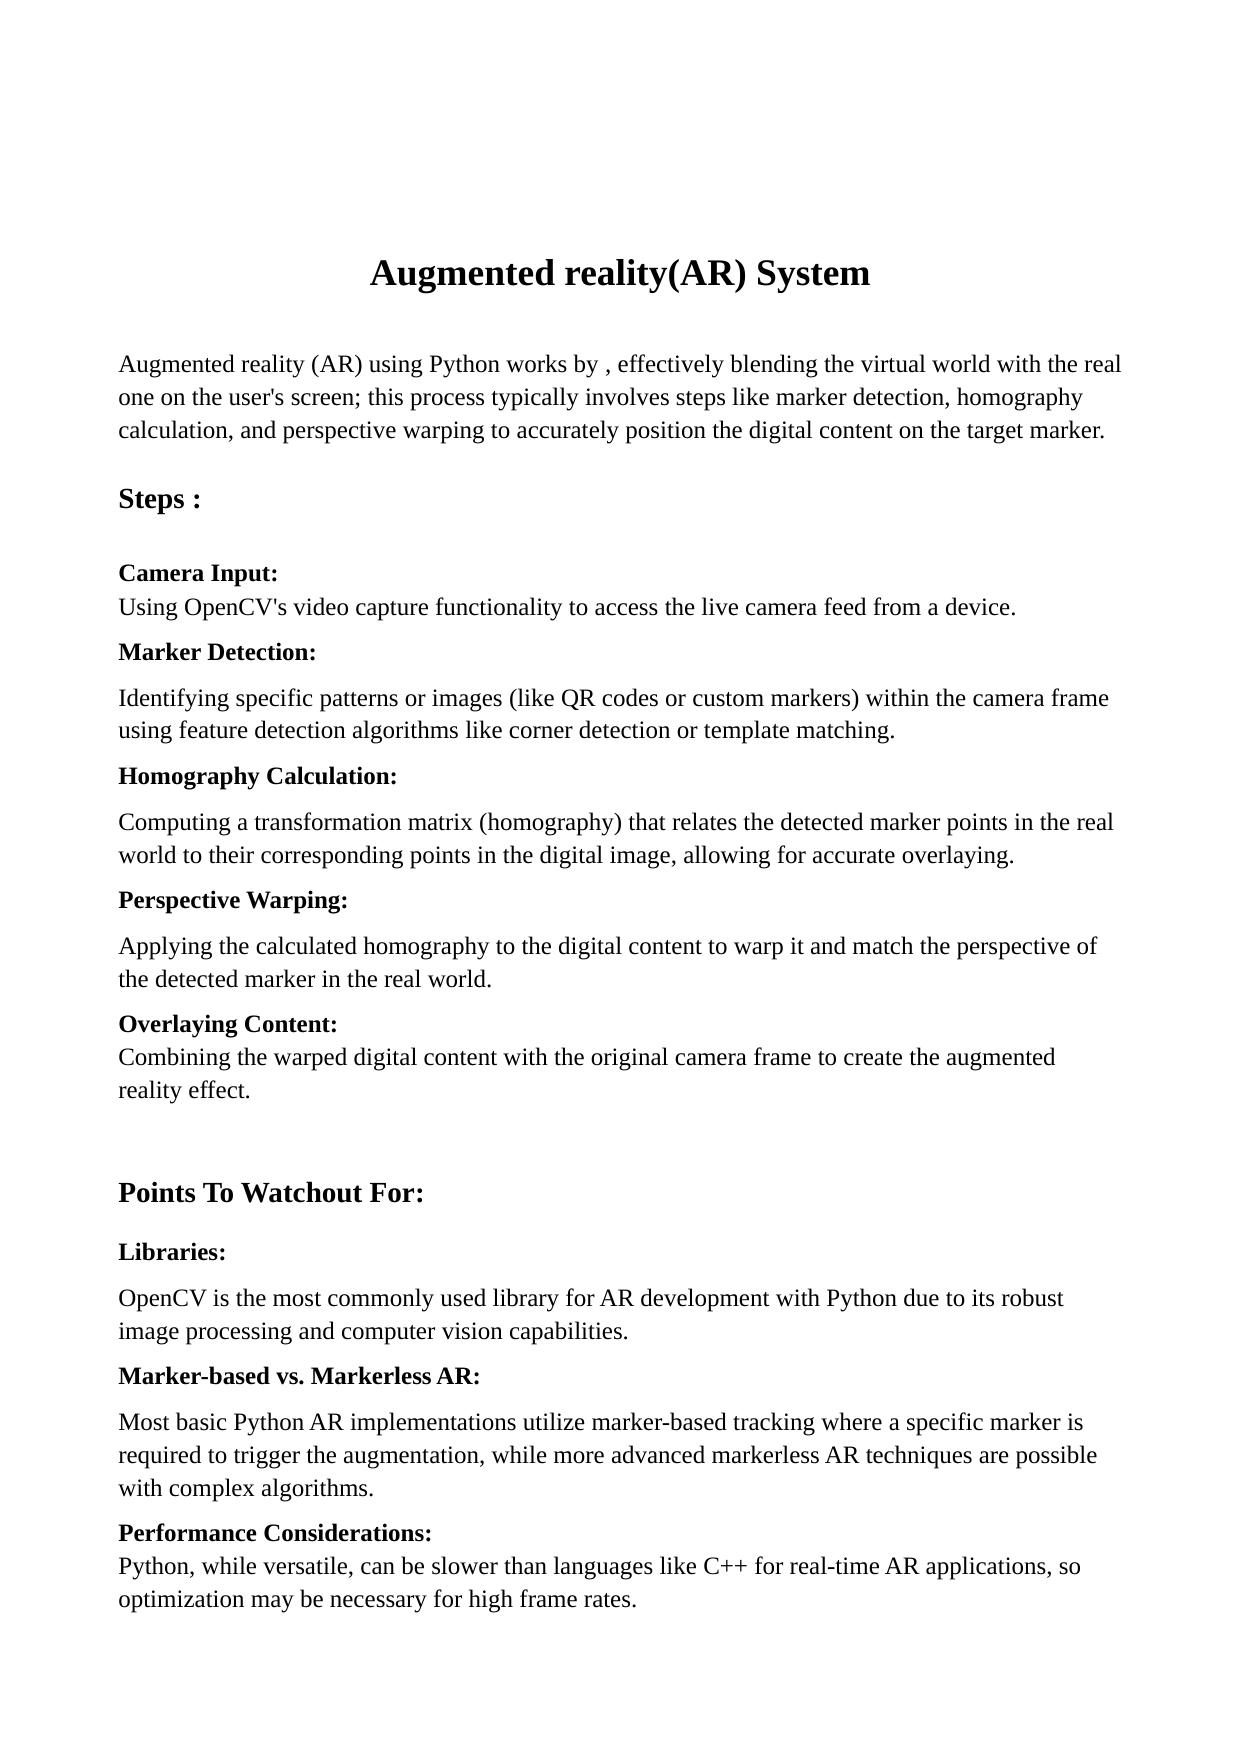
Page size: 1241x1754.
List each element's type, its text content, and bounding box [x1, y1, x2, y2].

text Augmented reality (AR) using Python works by , effectively blending the virtual world with the real one on the user's screen; this process typically involves steps like marker detection, homography calculation, and perspective warping to accurately position the digital content on the target marker. [118, 349, 1122, 444]
list Computing a transformation matrix (homography) that relates the detected marker points in the real world to their corresponding points in the digital image, allowing for accurate overlaying. [118, 807, 1122, 868]
text Points To Watchout For: [118, 1175, 1122, 1208]
list OpenCV is the most commonly used library for AR development with Python due to its robust image processing and computer vision capabilities. [118, 1283, 1122, 1344]
list Homography Calculation: [118, 761, 1122, 790]
list Applying the calculated homography to the digital content to warp it and match the perspective of the detected marker in the real world. [118, 931, 1122, 992]
list Python, while versatile, can be slower than languages like C++ for real-time AR applications, so optimization may be necessary for high frame rates. [118, 1551, 1122, 1613]
list Identifying specific patterns or images (like QR codes or custom markers) within the camera frame using feature detection algorithms like corner detection or template matching. [118, 683, 1122, 744]
list Combining the warped digital content with the original camera frame to create the augmented reality effect. [118, 1042, 1122, 1104]
list Most basic Python AR implementations utilize marker-based tracking where a specific marker is required to trigger the augmentation, while more advanced markerless AR techniques are possible with complex algorithms. [118, 1407, 1122, 1502]
list Using OpenCV's video capture functionality to access the live camera feed from a device. [118, 592, 1122, 620]
text Camera Input: [118, 558, 1122, 587]
list Marker Detection: [118, 637, 1122, 666]
list Performance Considerations: [118, 1518, 1122, 1547]
list Libraries: [118, 1237, 1122, 1266]
text Augmented reality(AR) System [118, 250, 1122, 293]
list Marker-based vs. Markerless AR: [118, 1361, 1122, 1390]
list Perspective Warping: [118, 885, 1122, 914]
text Steps : [118, 481, 1122, 515]
list Overlaying Content: [118, 1009, 1122, 1038]
